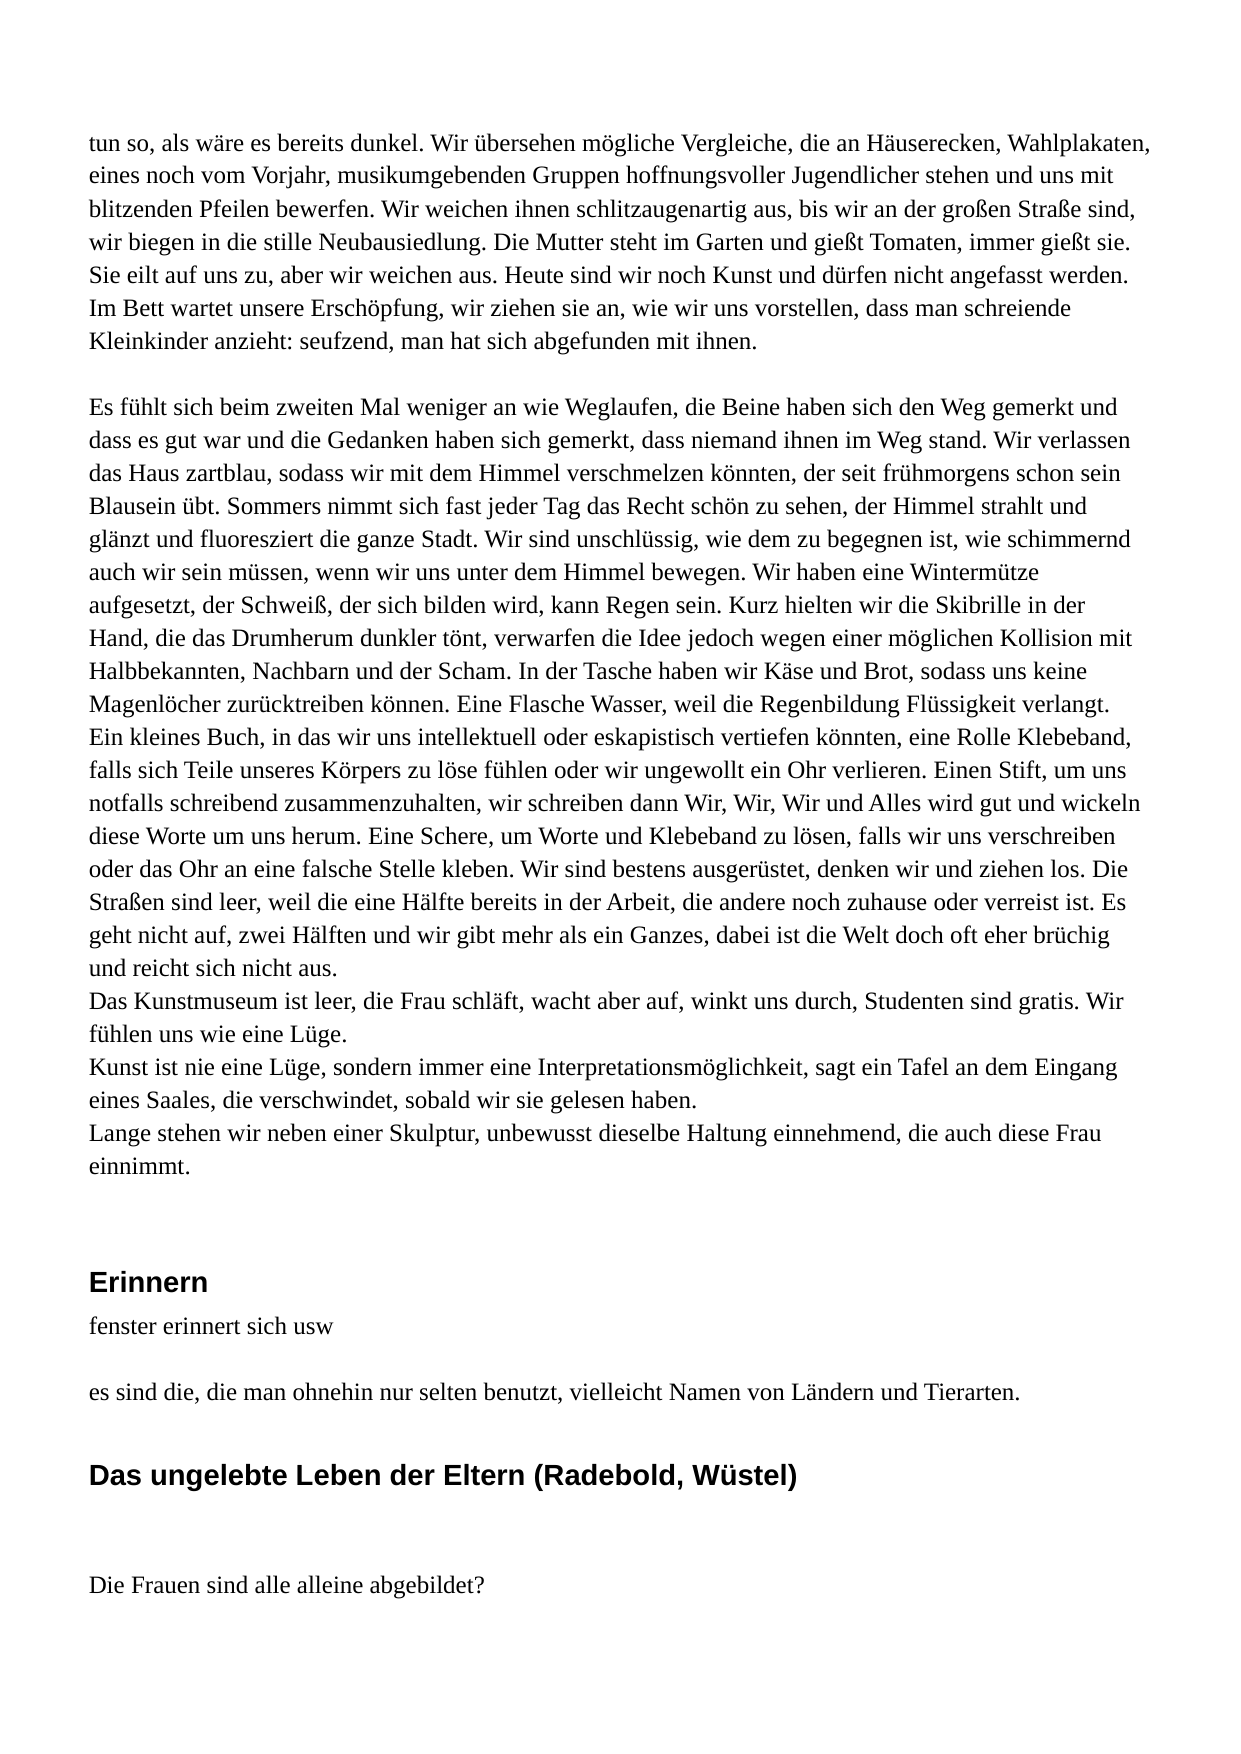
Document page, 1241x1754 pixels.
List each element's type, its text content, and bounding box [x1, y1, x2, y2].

text es sind die, die man ohnehin nur selten benutzt, vielleicht Namen von Ländern und Tierarten. [88, 1377, 1151, 1406]
text Lange stehen wir neben einer Skulptur, unbewusst dieselbe Haltung einnehmend, die auch diese Frau einnimmt. [88, 1118, 1151, 1180]
subtitle Das ungelebte Leben der Eltern (Radebold, Wüstel) [88, 1458, 1151, 1491]
text Kunst ist nie eine Lüge, sondern immer eine Interpretationsmöglichkeit, sagt ein Tafel an dem Eingang eines Saales, die verschwindet, sobald wir sie gelesen haben. [88, 1052, 1151, 1114]
text tun so, als wäre es bereits dunkel. Wir übersehen mögliche Vergleiche, die an Häuserecken, Wahlplakaten, eines noch vom Vorjahr, musikumgebenden Gruppen hoffnungsvoller Jugendlicher stehen und uns mit blitzenden Pfeilen bewerfen. Wir weichen ihnen schlitzaugenartig aus, bis wir an der großen Straße sind, wir biegen in die stille Neubausiedlung. Die Mutter steht im Garten und gießt Tomaten, immer gießt sie. Sie eilt auf uns zu, aber wir weichen aus. Heute sind wir noch Kunst und dürfen nicht angefasst werden. Im Bett wartet unsere Erschöpfung, wir ziehen sie an, wie wir uns vorstellen, dass man schreiende Kleinkinder anzieht: seufzend, man hat sich abgefunden mit ihnen. [88, 128, 1151, 354]
subtitle Erinnern [88, 1265, 1151, 1298]
text Die Frauen sind alle alleine abgebildet? [88, 1570, 1151, 1598]
text Es fühlt sich beim zweiten Mal weniger an wie Weglaufen, die Beine haben sich den Weg gemerkt und dass es gut war und die Gedanken haben sich gemerkt, dass niemand ihnen im Weg stand. Wir verlassen das Haus zartblau, sodass wir mit dem Himmel verschmelzen könnten, der seit frühmorgens schon sein Blausein übt. Sommers nimmt sich fast jeder Tag das Recht schön zu sehen, der Himmel strahlt und glänzt und fluoresziert die ganze Stadt. Wir sind unschlüssig, wie dem zu begegnen ist, wie schimmernd auch wir sein müssen, wenn wir uns unter dem Himmel bewegen. Wir haben eine Wintermütze aufgesetzt, der Schweiß, der sich bilden wird, kann Regen sein. Kurz hielten wir die Skibrille in der Hand, die das Drumherum dunkler tönt, verwarfen die Idee jedoch wegen einer möglichen Kollision mit Halbbekannten, Nachbarn und der Scham. In der Tasche haben wir Käse und Brot, sodass uns keine Magenlöcher zurücktreiben können. Eine Flasche Wasser, weil die Regenbildung Flüssigkeit verlangt. Ein kleines Buch, in das wir uns intellektuell oder eskapistisch vertiefen könnten, eine Rolle Klebeband, falls sich Teile unseres Körpers zu löse fühlen oder wir ungewollt ein Ohr verlieren. Einen Stift, um uns notfalls schreibend zusammenzuhalten, wir schreiben dann Wir, Wir, Wir und Alles wird gut und wickeln diese Worte um uns herum. Eine Schere, um Worte und Klebeband zu lösen, falls wir uns verschreiben oder das Ohr an eine falsche Stelle kleben. Wir sind bestens ausgerüstet, denken wir und ziehen los. Die Straßen sind leer, weil die eine Hälfte bereits in der Arbeit, die andere noch zuhause oder verreist ist. Es geht nicht auf, zwei Hälften und wir gibt mehr als ein Ganzes, dabei ist die Welt doch oft eher brüchig und reicht sich nicht aus. [88, 392, 1151, 982]
text fenster erinnert sich usw [88, 1311, 1151, 1340]
text Das Kunstmuseum ist leer, die Frau schläft, wacht aber auf, winkt uns durch, Studenten sind gratis. Wir fühlen uns wie eine Lüge. [88, 986, 1151, 1048]
